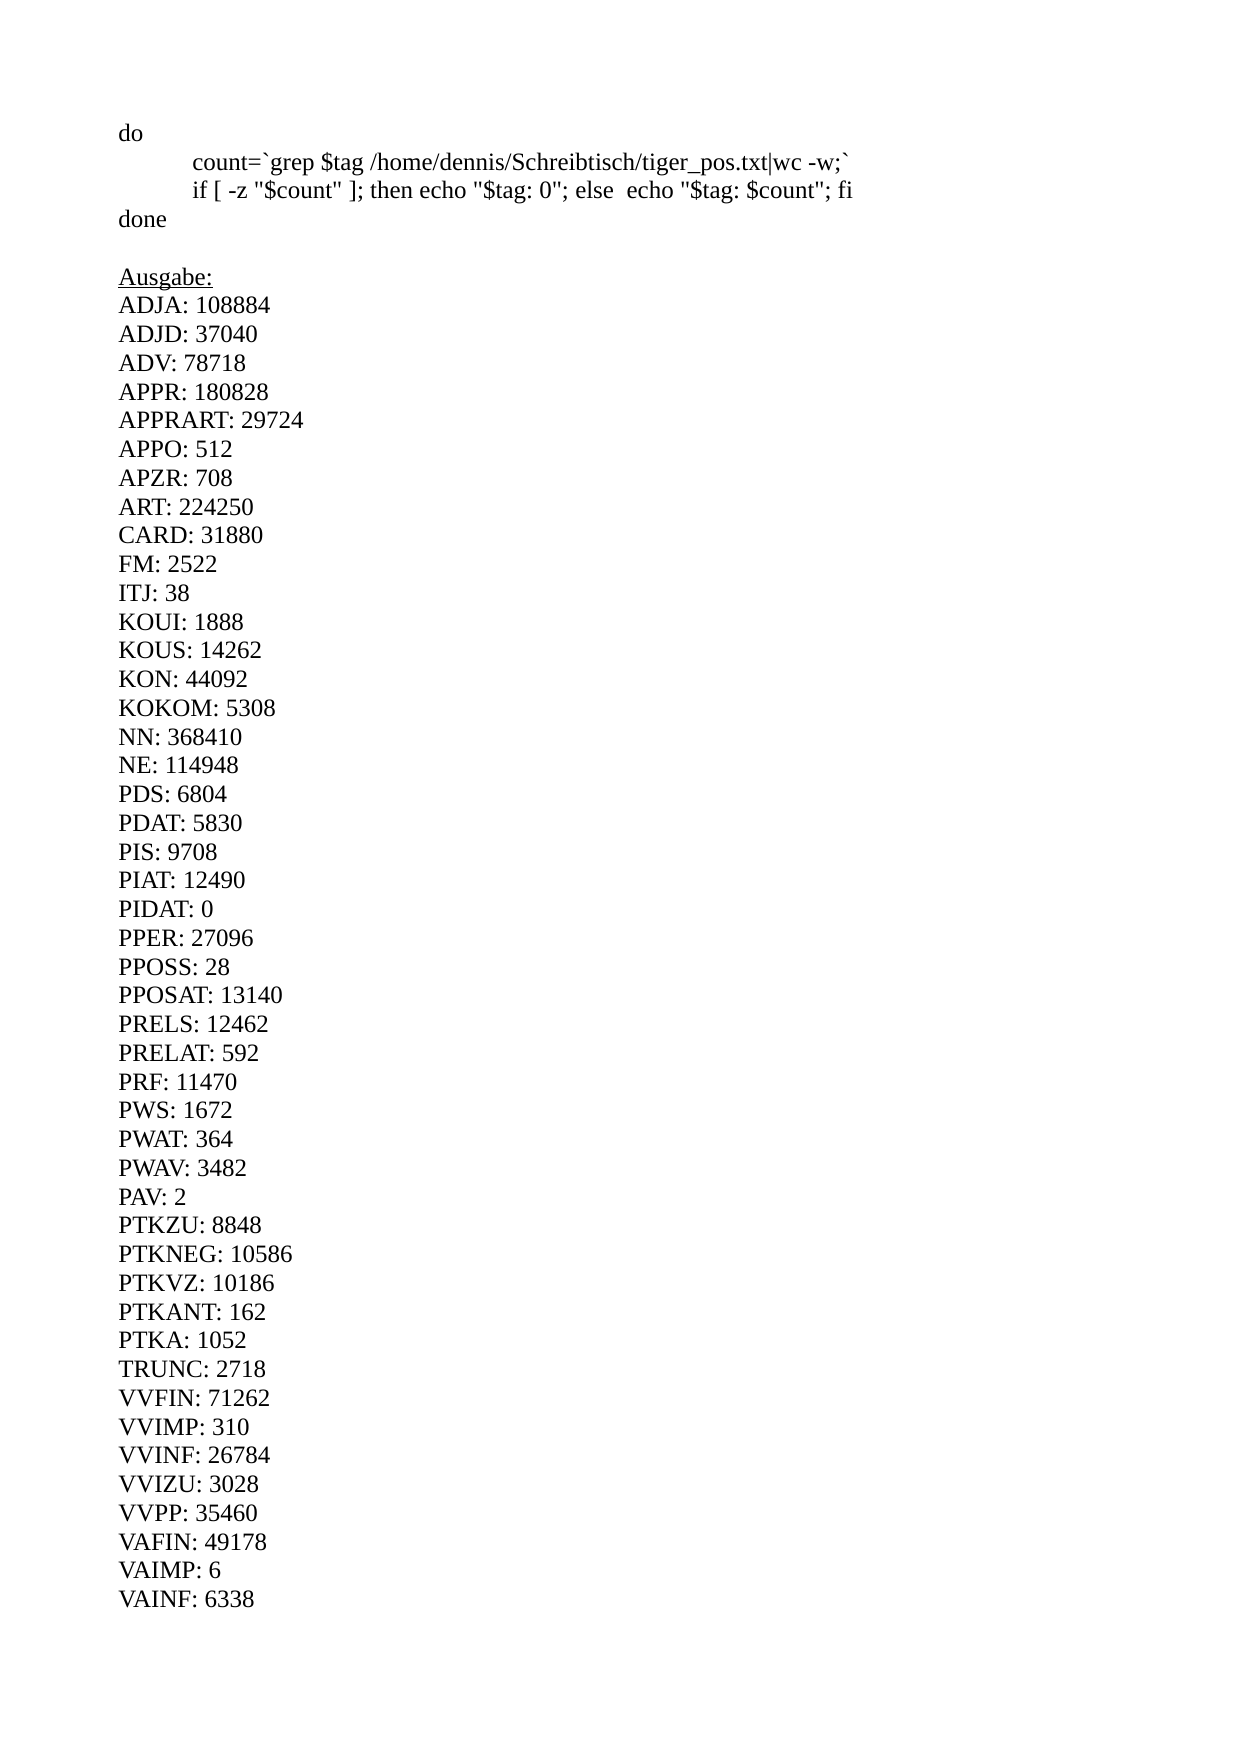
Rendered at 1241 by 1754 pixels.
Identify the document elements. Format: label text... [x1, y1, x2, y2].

text PRF: 11470 [118, 1067, 1122, 1096]
text PIDAT: 0 [118, 894, 1122, 923]
text do [118, 118, 1122, 147]
text VVINF: 26784 [118, 1441, 1122, 1469]
text KOUS: 14262 [118, 636, 1122, 664]
text PDS: 6804 [118, 779, 1122, 808]
text VVPP: 35460 [118, 1498, 1122, 1527]
text APPRART: 29724 [118, 406, 1122, 434]
text APZR: 708 [118, 463, 1122, 492]
text KOKOM: 5308 [118, 693, 1122, 722]
text VVIZU: 3028 [118, 1469, 1122, 1498]
text PRELS: 12462 [118, 1009, 1122, 1038]
text PTKANT: 162 [118, 1297, 1122, 1326]
text done [118, 204, 1122, 233]
text PPER: 27096 [118, 923, 1122, 952]
text Ausgabe: [118, 262, 1122, 291]
text NE: 114948 [118, 751, 1122, 779]
text PWS: 1672 [118, 1096, 1122, 1124]
text count=`grep $tag /home/dennis/Schreibtisch/tiger_pos.txt|wc -w;` [118, 147, 1122, 176]
text CARD: 31880 [118, 521, 1122, 549]
text PTKNEG: 10586 [118, 1239, 1122, 1268]
text PTKVZ: 10186 [118, 1268, 1122, 1297]
text PAV: 2 [118, 1182, 1122, 1211]
text PPOSAT: 13140 [118, 981, 1122, 1009]
text NN: 368410 [118, 722, 1122, 751]
text KOUI: 1888 [118, 607, 1122, 636]
text VAIMP: 6 [118, 1556, 1122, 1584]
text PDAT: 5830 [118, 808, 1122, 837]
text VVFIN: 71262 [118, 1383, 1122, 1412]
text VAFIN: 49178 [118, 1527, 1122, 1556]
text PIS: 9708 [118, 837, 1122, 866]
text TRUNC: 2718 [118, 1354, 1122, 1383]
text if [ -z "$count" ]; then echo "$tag: 0"; else echo "$tag: $count"; fi [118, 176, 1122, 204]
text VVIMP: 310 [118, 1412, 1122, 1441]
text APPO: 512 [118, 434, 1122, 463]
text PTKA: 1052 [118, 1326, 1122, 1354]
text ADJD: 37040 [118, 319, 1122, 348]
text VAINF: 6338 [118, 1584, 1122, 1613]
text ITJ: 38 [118, 578, 1122, 607]
text PIAT: 12490 [118, 866, 1122, 894]
text KON: 44092 [118, 664, 1122, 693]
text PPOSS: 28 [118, 952, 1122, 981]
text ADV: 78718 [118, 348, 1122, 377]
text PWAV: 3482 [118, 1153, 1122, 1182]
text APPR: 180828 [118, 377, 1122, 406]
text PRELAT: 592 [118, 1038, 1122, 1067]
text ADJA: 108884 [118, 291, 1122, 319]
text FM: 2522 [118, 549, 1122, 578]
text ART: 224250 [118, 492, 1122, 521]
text PTKZU: 8848 [118, 1211, 1122, 1239]
text PWAT: 364 [118, 1124, 1122, 1153]
